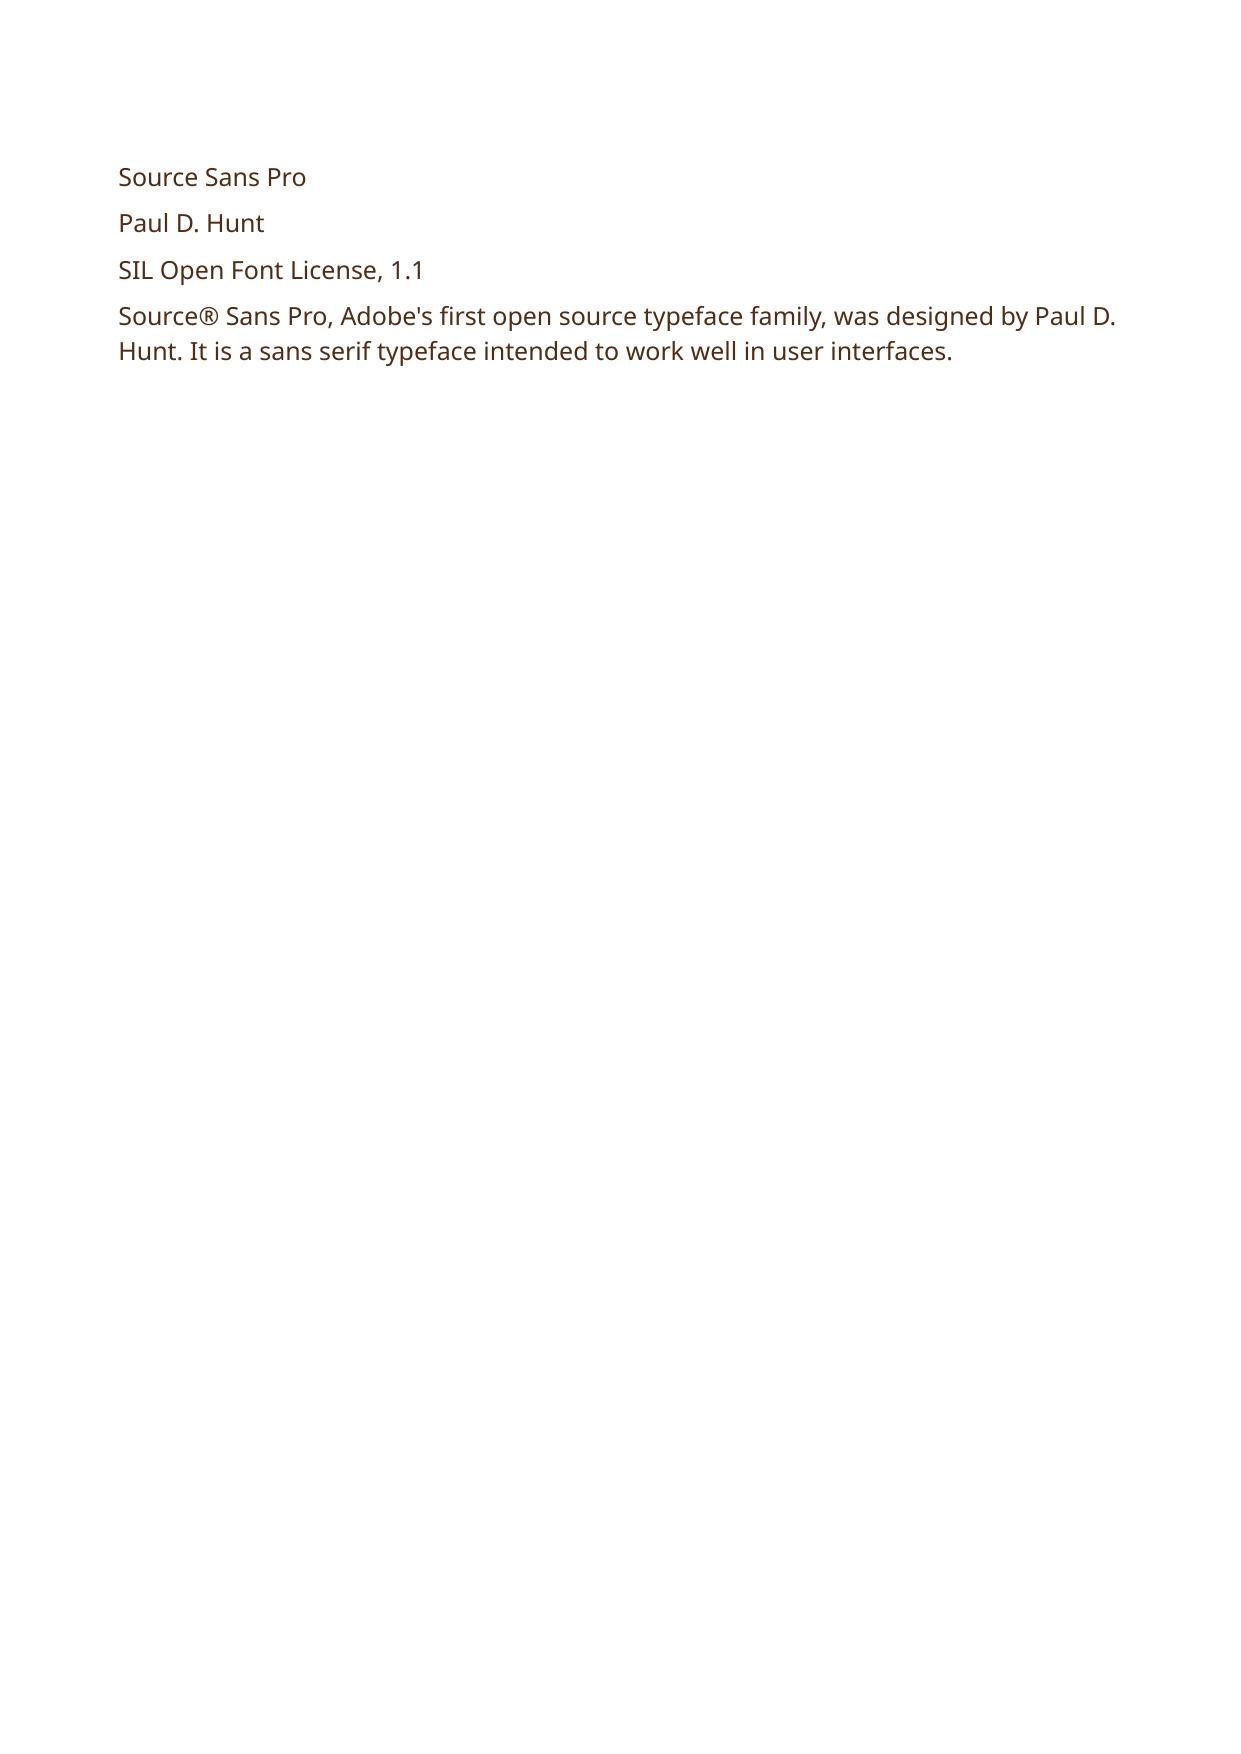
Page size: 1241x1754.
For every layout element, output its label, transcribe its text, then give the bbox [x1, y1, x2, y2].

text SIL Open Font License, 1.1 [118, 252, 1122, 287]
text Source Sans Pro [118, 159, 1122, 193]
text Paul D. Hunt [118, 206, 1122, 240]
text Source® Sans Pro, Adobe's first open source typeface family, was designed by Paul D. Hunt. It is a sans serif typeface intended to work well in user interfaces. [118, 299, 1122, 367]
